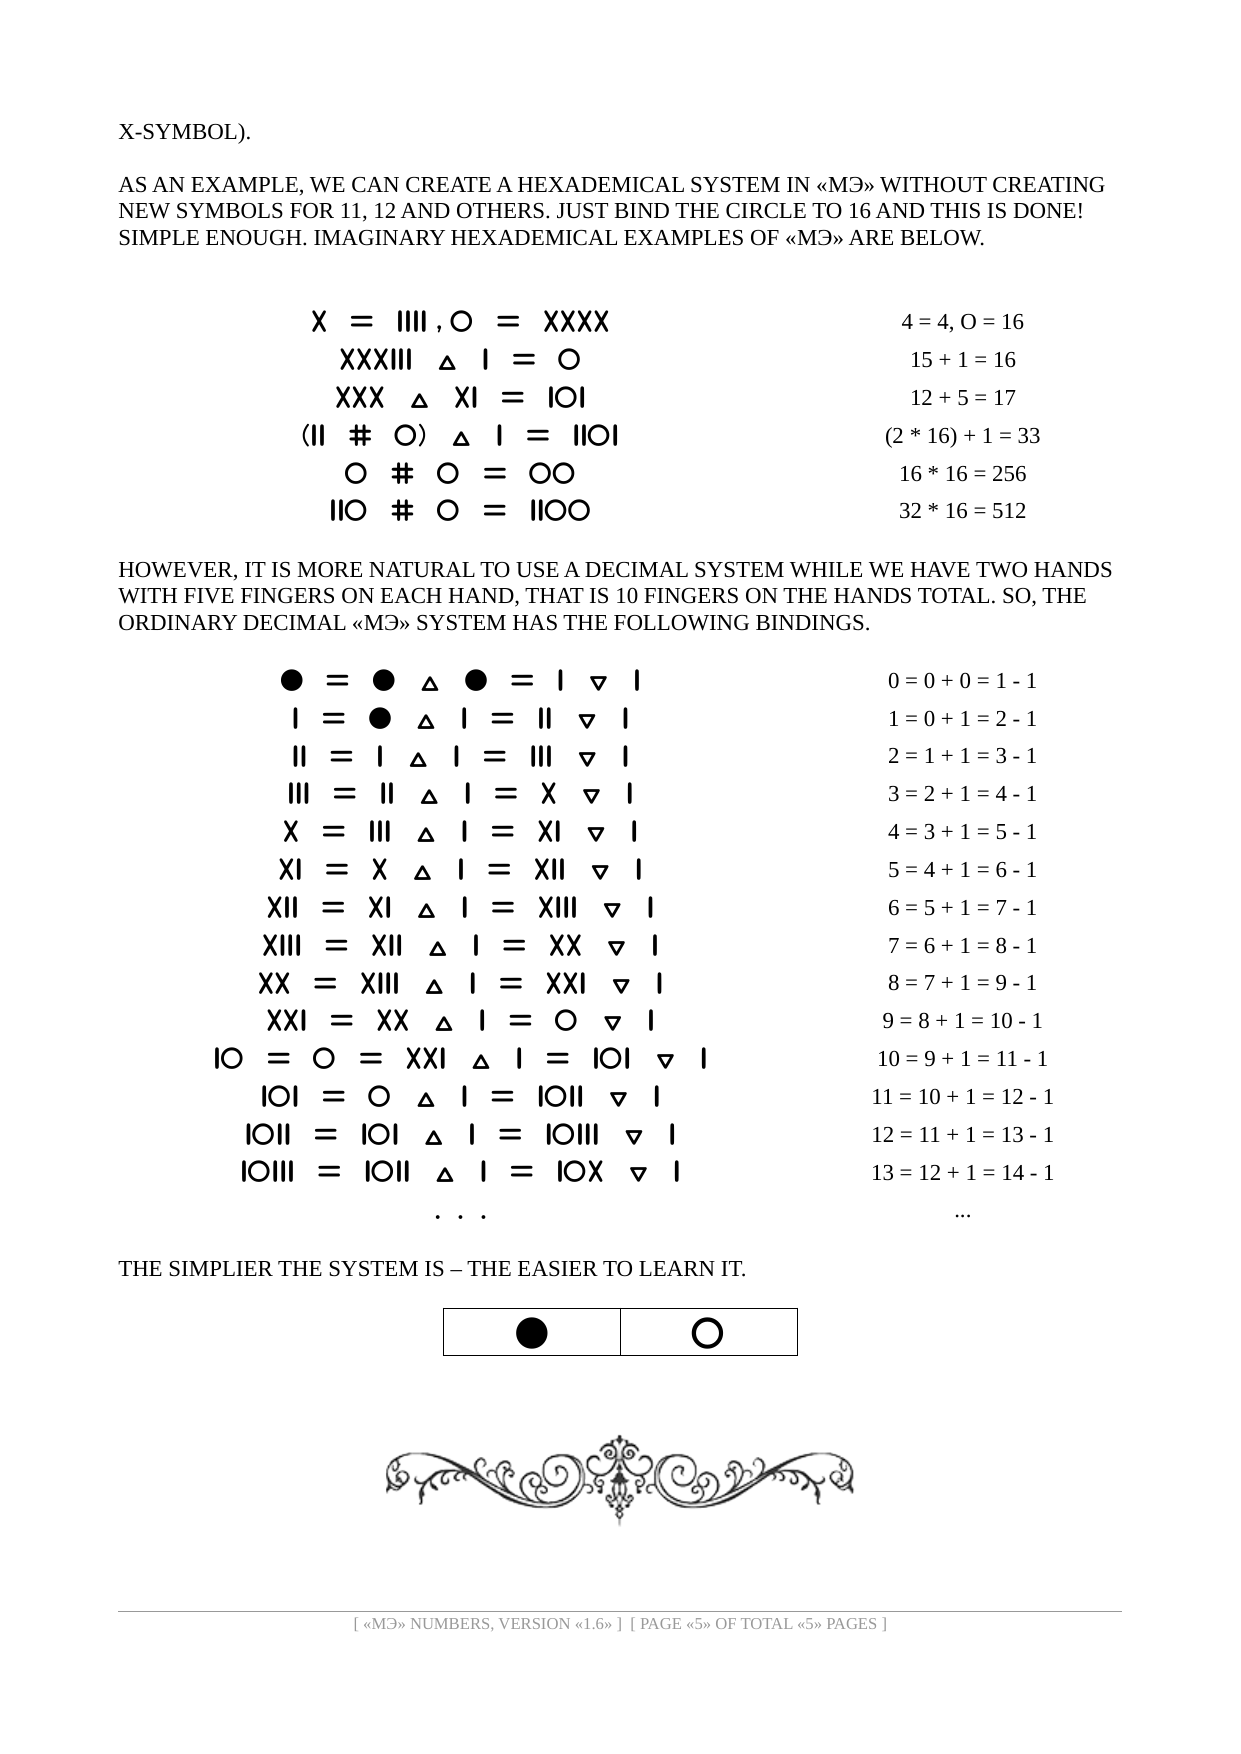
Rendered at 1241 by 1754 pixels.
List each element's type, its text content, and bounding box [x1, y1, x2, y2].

table_header 4 = 4, O = 16 [803, 303, 1123, 340]
table_cell 2 = 1 + 1 = 3 - 1 [803, 737, 1123, 775]
table_cell 0 = 111 + 1 = 01 - 1 [118, 813, 802, 850]
text HOWEVER, IT IS MORE NATURAL TO USE A DECIMAL SYSTEM WHILE WE HAVE TWO HANDS WITH FIVE FINGERS ON EACH HAND, THAT IS 10 FINGERS ON THE HANDS TOTAL. SO, THE ORDINARY DECIMAL «МЭ» SYSTEM HAS THE FOLLOWING BINDINGS. [118, 556, 1122, 635]
table_cell 9 = 8 + 1 = 10 - 1 [803, 1002, 1123, 1039]
table_cell 01 = 0 + 1 = 011 - 1 [118, 850, 802, 888]
table_cell 11 = 10 + 1 = 12 - 1 [803, 1077, 1123, 1115]
table_cell 1e111 = 1e11 + 1 = 1e0 - 1 [118, 1153, 802, 1191]
table_cell 15 + 1 = 16 [803, 340, 1123, 378]
table_cell ... [803, 1191, 1123, 1228]
table_cell 3 = 2 + 1 = 4 - 1 [803, 775, 1123, 812]
table_header q [444, 1309, 620, 1355]
table_cell 11e * e = 11ee [118, 492, 802, 529]
table_cell 0111 = 011 + 1 = 00 - 1 [118, 926, 802, 964]
table_cell 5 = 4 + 1 = 6 - 1 [803, 850, 1123, 888]
table_cell 13 = 12 + 1 = 14 - 1 [803, 1153, 1123, 1191]
table_cell (2 * 16) + 1 = 33 [803, 416, 1123, 454]
table_cell 00 = 0111 + 1 = 001 - 1 [118, 964, 802, 1002]
table_cell 000 + 01 = 1e1 [118, 378, 802, 416]
table_header q = q + q = 1 - 1 [118, 661, 802, 699]
table_cell 12 = 11 + 1 = 13 - 1 [803, 1115, 1123, 1153]
table_cell ... [118, 1191, 802, 1228]
table_cell (11 * e) + 1 = 11e1 [118, 416, 802, 454]
table_cell 111 = 11 + 1 = 0 - 1 [118, 775, 802, 812]
table_cell 11 = 1 + 1 = 111 - 1 [118, 737, 802, 775]
table_cell 001 = 00 + 1 = e - 1 [118, 1002, 802, 1039]
table_cell 1e1 = e + 1 = 1e11 - 1 [118, 1077, 802, 1115]
text THE SIMPLIER THE SYSTEM IS – THE EASIER TO LEARN IT. [118, 1255, 1122, 1281]
table_cell 6 = 5 + 1 = 7 - 1 [803, 888, 1123, 926]
table_cell 12 + 5 = 17 [803, 378, 1123, 416]
table_cell e * e = ee [118, 454, 802, 492]
table_cell 4 = 3 + 1 = 5 - 1 [803, 813, 1123, 850]
table_cell 1e = e = 001 + 1 = 1e1 - 1 [118, 1039, 802, 1077]
table_header 0 = 0 + 0 = 1 - 1 [803, 661, 1123, 699]
table_cell 32 * 16 = 512 [803, 492, 1123, 529]
table_cell 16 * 16 = 256 [803, 454, 1123, 492]
table_cell 7 = 6 + 1 = 8 - 1 [803, 926, 1123, 964]
table_cell 8 = 7 + 1 = 9 - 1 [803, 964, 1123, 1002]
table_cell 000111 + 1 = e [118, 340, 802, 378]
table_cell 011 = 01 + 1 = 0111 - 1 [118, 888, 802, 926]
table_cell 10 = 9 + 1 = 11 - 1 [803, 1039, 1123, 1077]
table_header e [621, 1309, 797, 1355]
picture [385, 1434, 855, 1530]
text AS AN EXAMPLE, WE CAN CREATE A HEXADEMICAL SYSTEM IN «МЭ» WITHOUT CREATING NEW SYMBOLS FOR 11, 12 AND OTHERS. JUST BIND THE CIRCLE TO 16 AND THIS IS DONE! SIMPLE ENOUGH. IMAGINARY HEXADEMICAL EXAMPLES OF «МЭ» ARE BELOW. [118, 171, 1122, 250]
text X-SYMBOL). [118, 118, 1122, 144]
table_cell 1 = q + 1 = 11 - 1 [118, 699, 802, 737]
table_header 0 = 1111,e = 0000 [118, 303, 802, 340]
table_cell 1 = 0 + 1 = 2 - 1 [803, 699, 1123, 737]
table_cell 1e11 = 1e1 + 1 = 1e111 - 1 [118, 1115, 802, 1153]
